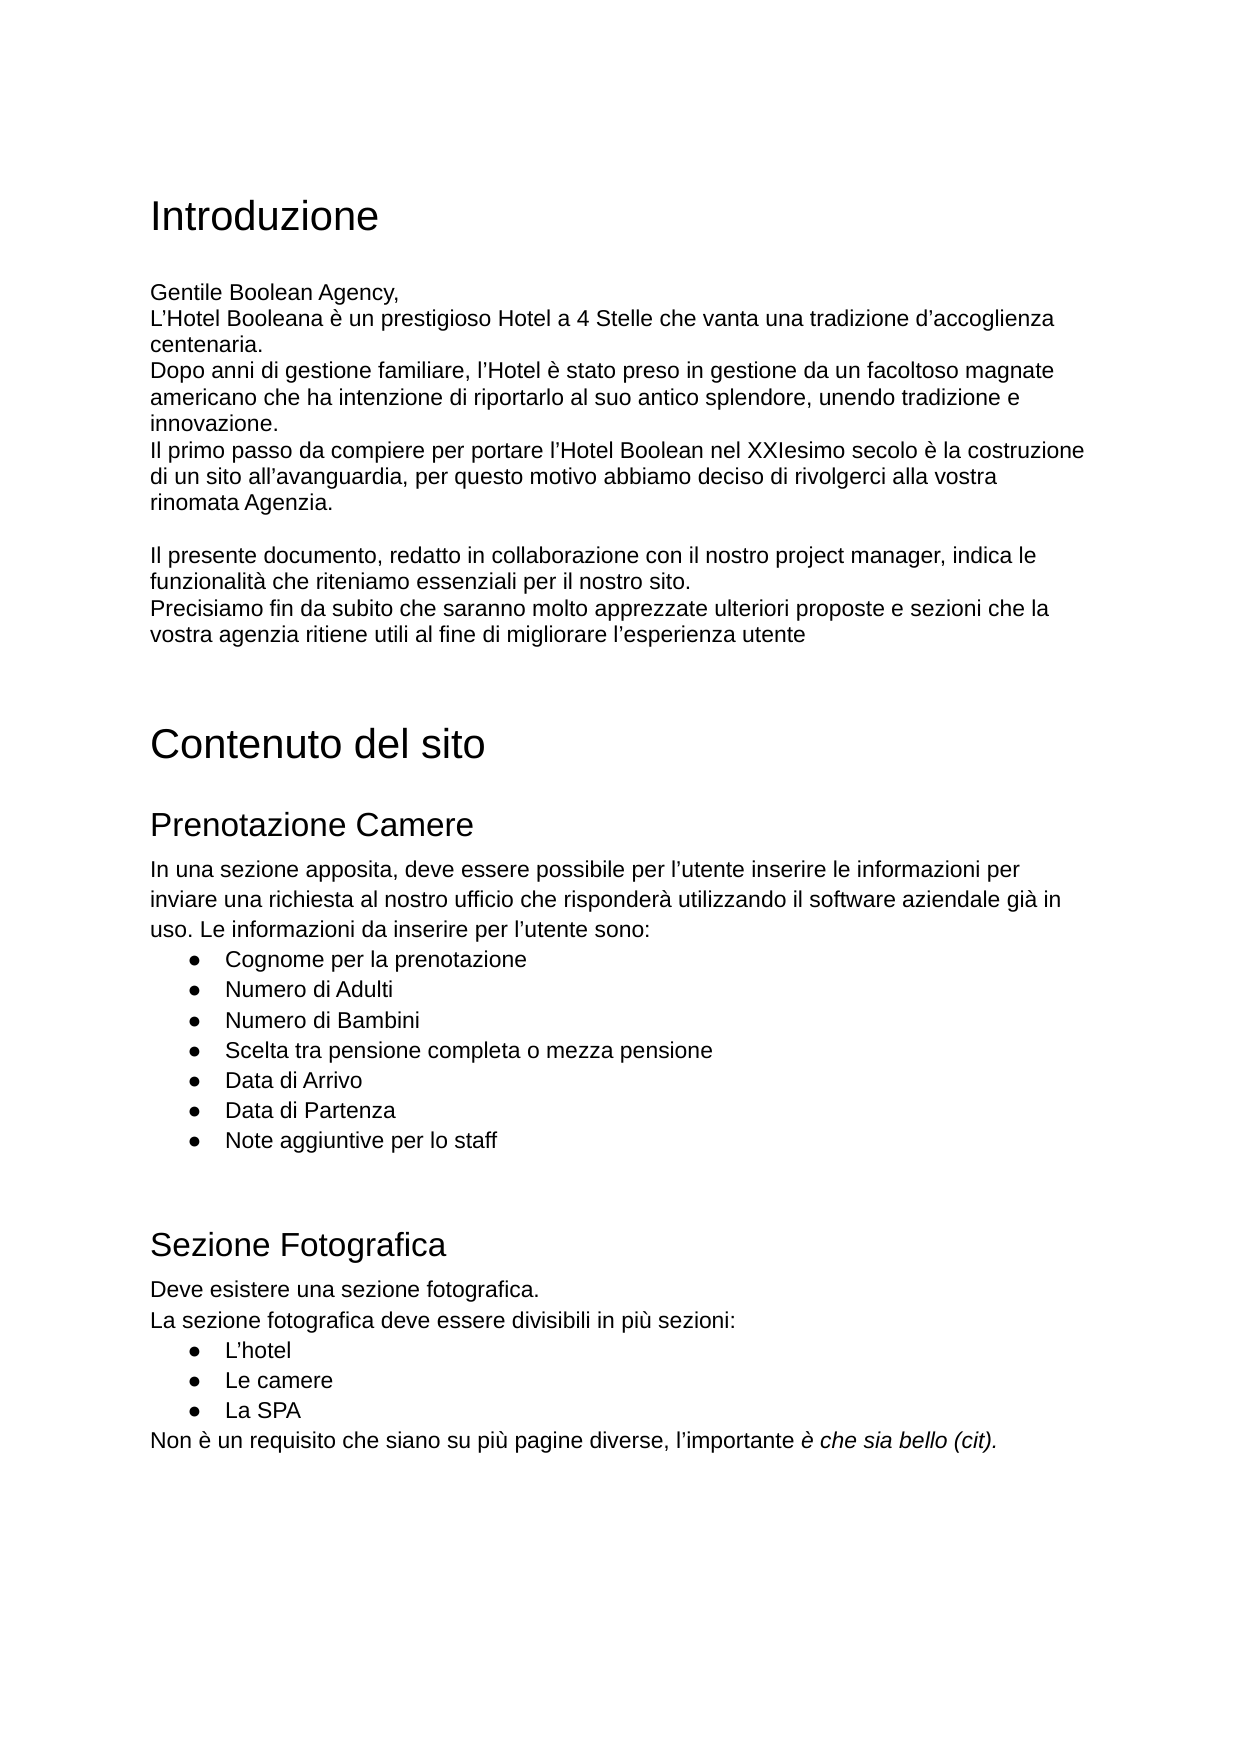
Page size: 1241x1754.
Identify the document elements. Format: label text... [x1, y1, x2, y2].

subtitle Introduzione [150, 192, 1090, 239]
text Dopo anni di gestione familiare, l’Hotel è stato preso in gestione da un facoltoso magnate americano che ha intenzione di riportarlo al suo antico splendore, unendo tradizione e innovazione. [150, 357, 1090, 437]
subtitle Sezione Fotografica [150, 1225, 1090, 1264]
list Cognome per la prenotazione [187, 946, 1090, 973]
text Deve esistere una sezione fotografica. [150, 1276, 1090, 1303]
text Non è un requisito che siano su più pagine diverse, l’importante è che sia bello (cit). [150, 1427, 1090, 1454]
text L’Hotel Booleana è un prestigioso Hotel a 4 Stelle che vanta una tradizione d’accoglienza centenaria. [150, 305, 1090, 357]
subtitle Contenuto del sito [150, 719, 1090, 767]
list Scelta tra pensione completa o mezza pensione [187, 1037, 1090, 1063]
text La sezione fotografica deve essere divisibili in più sezioni: [150, 1307, 1090, 1333]
text Precisiamo fin da subito che saranno molto apprezzate ulteriori proposte e sezioni che la vostra agenzia ritiene utili al fine di migliorare l’esperienza utente [150, 595, 1090, 647]
text Gentile Boolean Agency, [150, 278, 1090, 305]
list L’hotel [187, 1337, 1090, 1363]
text Il primo passo da compiere per portare l’Hotel Boolean nel XXIesimo secolo è la costruzione di un sito all’avanguardia, per questo motivo abbiamo deciso di rivolgerci alla vostra rinomata Agenzia. [150, 437, 1090, 516]
list Note aggiuntive per lo staff [187, 1127, 1090, 1154]
list Le camere [187, 1367, 1090, 1393]
list Numero di Adulti [187, 976, 1090, 1003]
list Data di Arrivo [187, 1067, 1090, 1093]
list La SPA [187, 1397, 1090, 1423]
text In una sezione apposita, deve essere possibile per l’utente inserire le informazioni per inviare una richiesta al nostro ufficio che risponderà utilizzando il software aziendale già in uso. Le informazioni da inserire per l’utente sono: [150, 856, 1090, 942]
list Numero di Bambini [187, 1007, 1090, 1033]
subtitle Prenotazione Camere [150, 805, 1090, 843]
text Il presente documento, redatto in collaborazione con il nostro project manager, indica le funzionalità che riteniamo essenziali per il nostro sito. [150, 542, 1090, 595]
list Data di Partenza [187, 1097, 1090, 1124]
